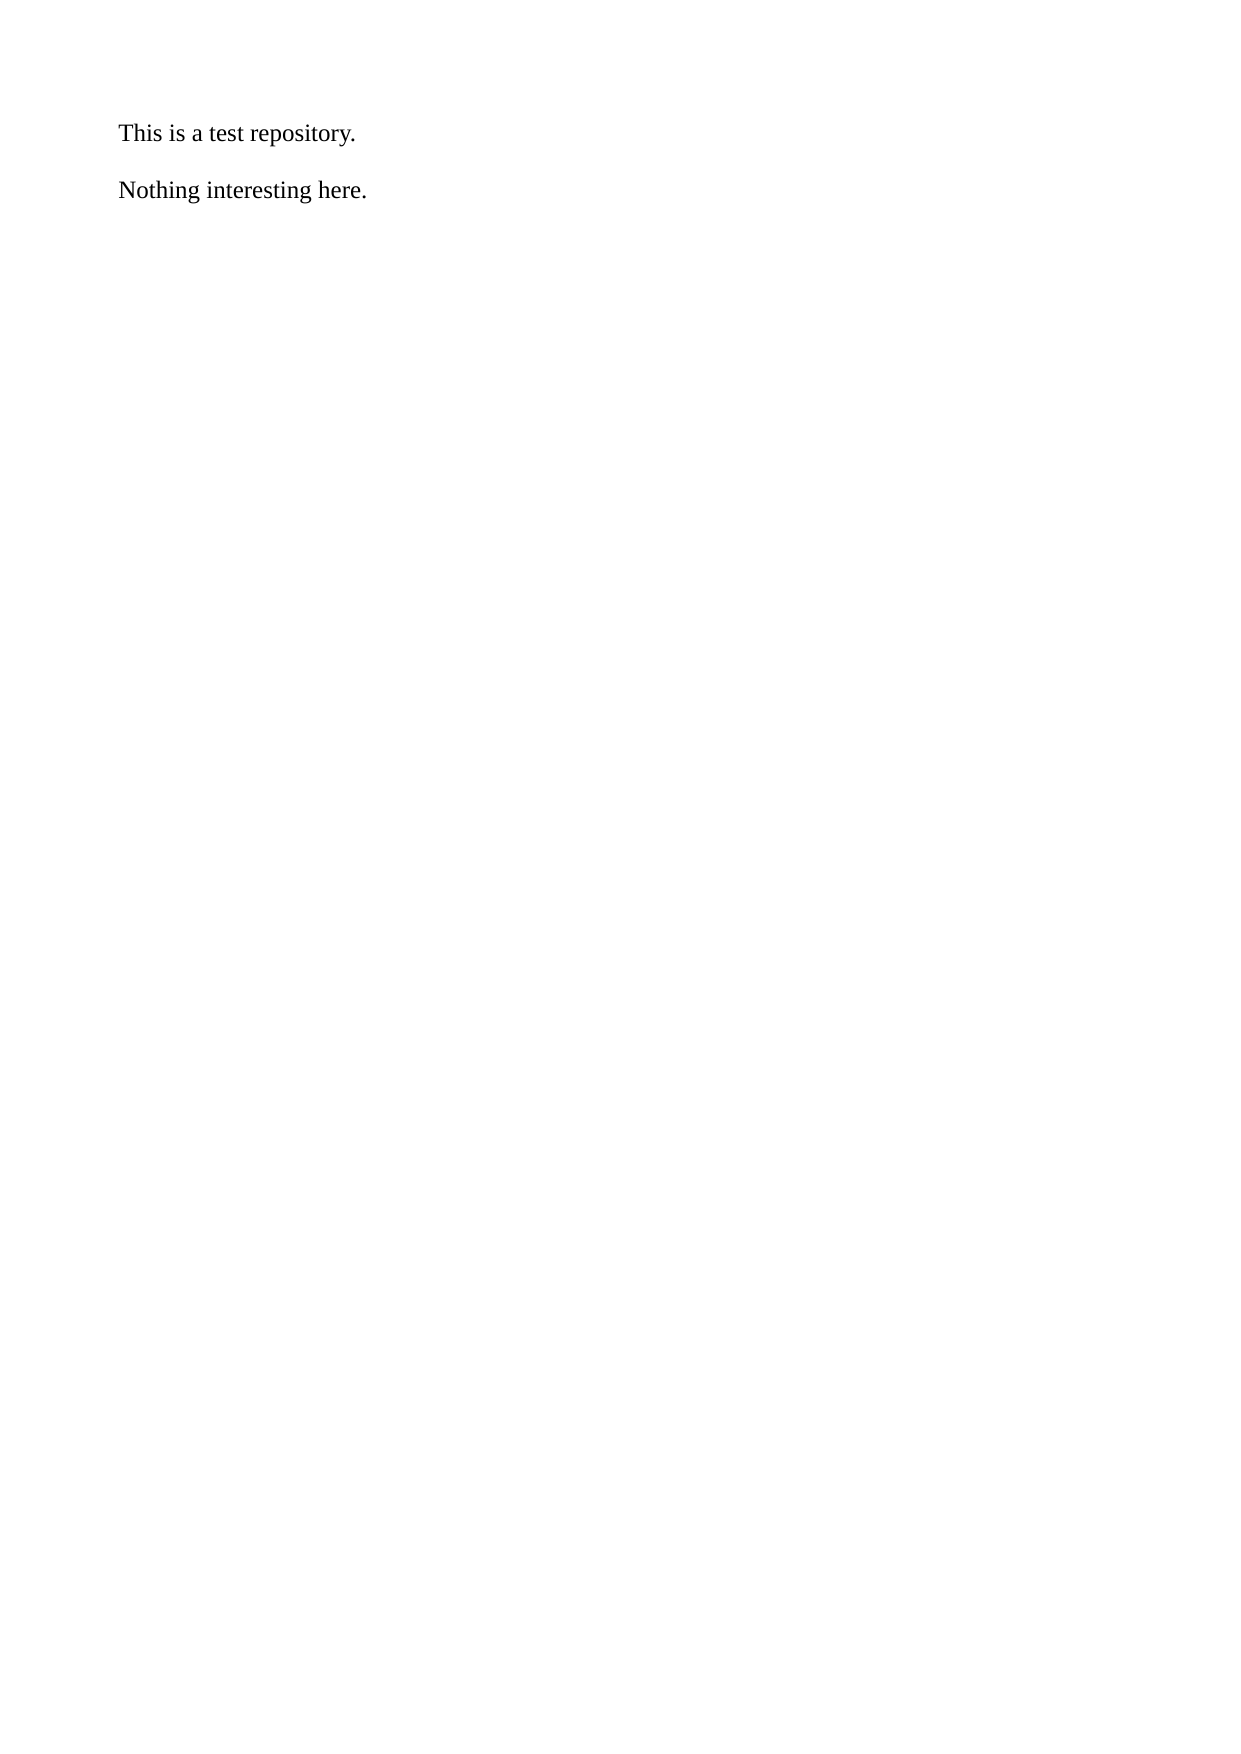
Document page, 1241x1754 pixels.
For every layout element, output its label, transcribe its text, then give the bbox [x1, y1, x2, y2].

text Nothing interesting here. [118, 176, 1122, 204]
text This is a test repository. [118, 118, 1122, 147]
